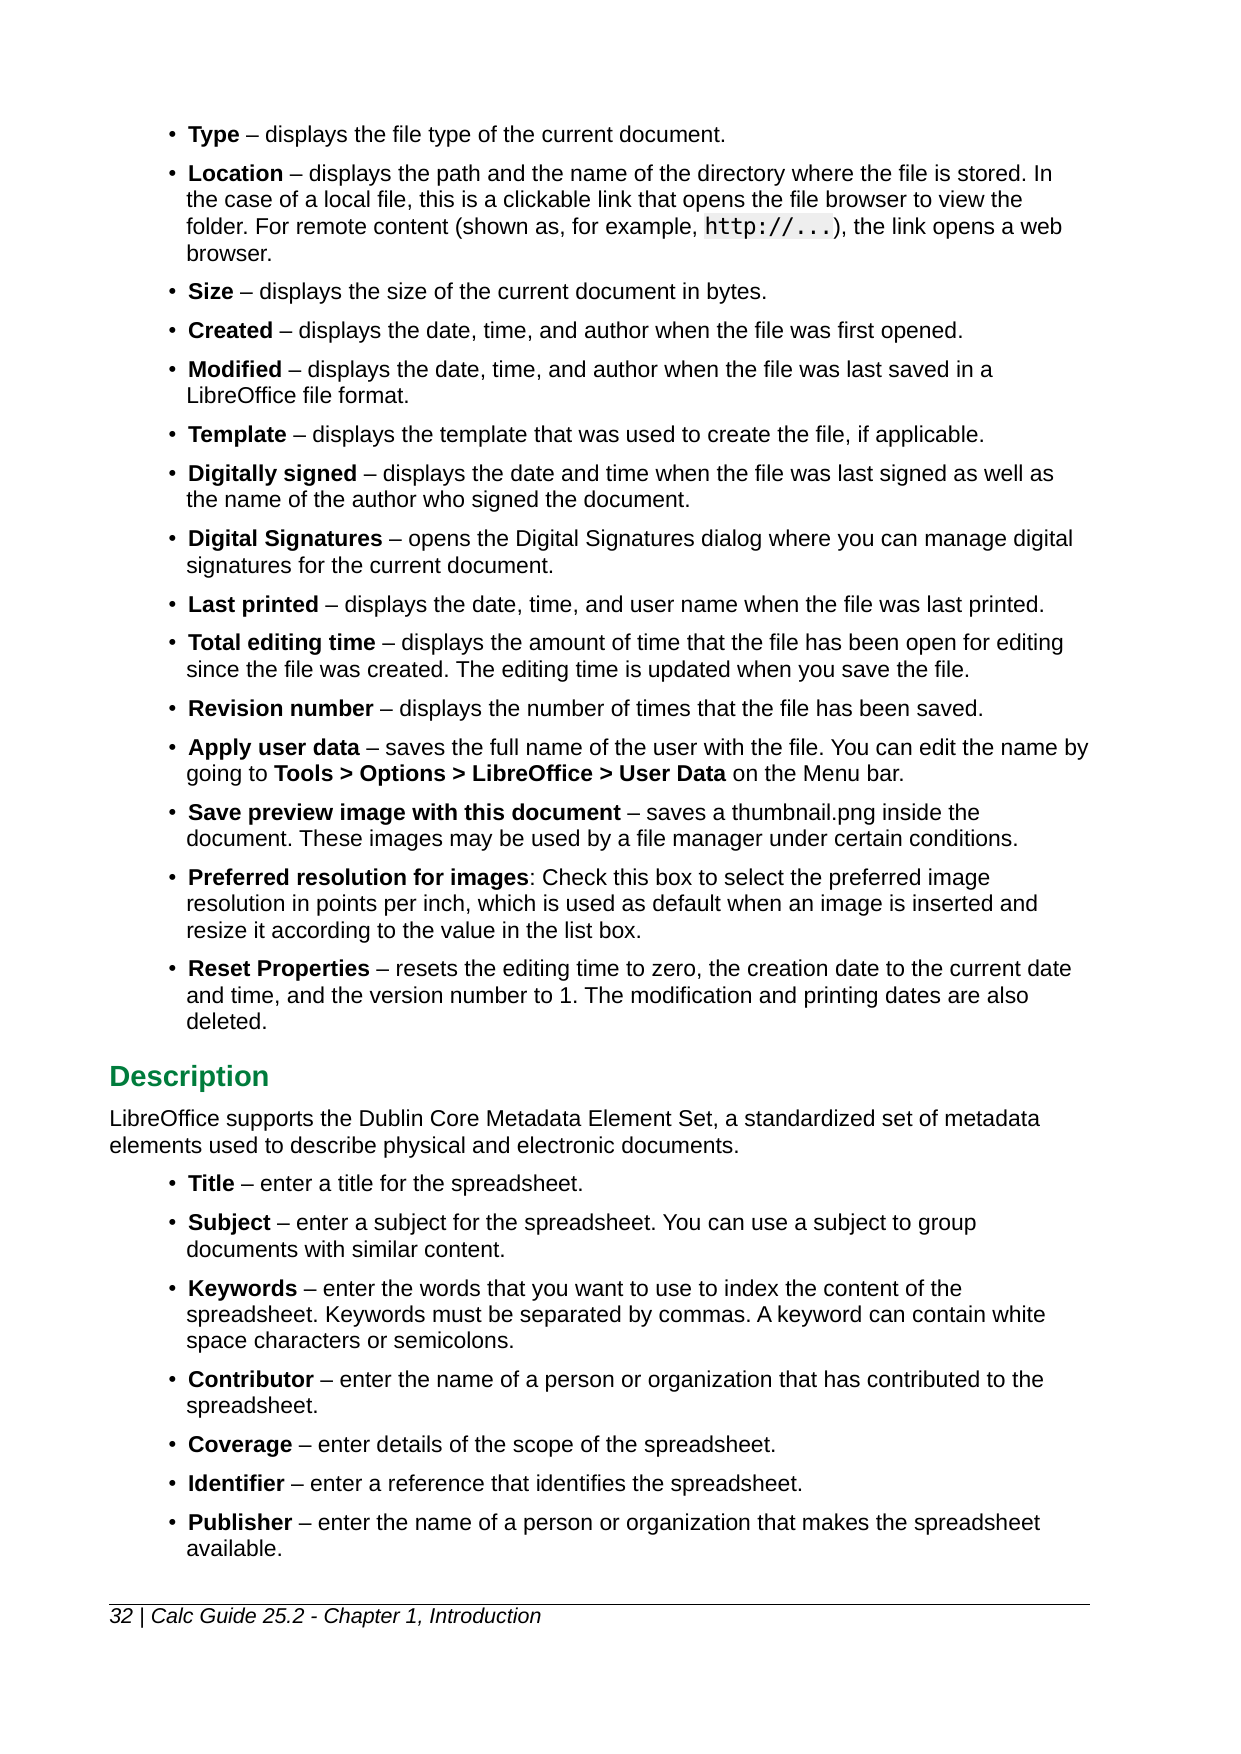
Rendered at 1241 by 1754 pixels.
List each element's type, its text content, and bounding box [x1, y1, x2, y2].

list Template – displays the template that was used to create the file, if applicable. [168, 421, 1090, 448]
list Subject – enter a subject for the spreadsheet. You can use a subject to group documents with similar content. [168, 1209, 1090, 1262]
list Total editing time – displays the amount of time that the file has been open for editing since the file was created. The editing time is updated when you save the file. [168, 629, 1090, 682]
subtitle Description [109, 1059, 1090, 1093]
list Created – displays the date, time, and author when the file was first opened. [168, 317, 1090, 343]
list Location – displays the path and the name of the directory where the file is stored. In the case of a local file, this is a clickable link that opens the file browser to view the folder. For remote content (shown as, for example, http://...), the link opens a web browser. [168, 160, 1090, 266]
list Type – displays the file type of the current document. [168, 121, 1090, 147]
list Size – displays the size of the current document in bytes. [168, 278, 1090, 305]
list Title – enter a title for the spreadsheet. [168, 1170, 1090, 1197]
list LibreOffice supports the Dublin Core Metadata Element Set, a standardized set of metadata elements used to describe physical and electronic documents. [109, 1105, 1090, 1158]
list Preferred resolution for images: Check this box to select the preferred image resolution in points per inch, which is used as default when an image is inserted and resize it according to the value in the list box. [168, 864, 1090, 943]
list Identifier – enter a reference that identifies the spreadsheet. [168, 1470, 1090, 1496]
list Contributor – enter the name of a person or organization that has contributed to the spreadsheet. [168, 1366, 1090, 1419]
list Digitally signed – displays the date and time when the file was last signed as well as the name of the author who signed the document. [168, 460, 1090, 513]
list Coverage – enter details of the scope of the spreadsheet. [168, 1431, 1090, 1458]
list Last printed – displays the date, time, and user name when the file was last printed. [168, 591, 1090, 617]
list Keywords – enter the words that you want to use to index the content of the spreadsheet. Keywords must be separated by commas. A keyword can contain white space characters or semicolons. [168, 1274, 1090, 1353]
list Publisher – enter the name of a person or organization that makes the spreadsheet available. [168, 1509, 1090, 1562]
list Reset Properties – resets the editing time to zero, the creation date to the current date and time, and the version number to 1. The modification and printing dates are also deleted. [168, 955, 1090, 1034]
list Modified – displays the date, time, and author when the file was last saved in a LibreOffice file format. [168, 356, 1090, 409]
list Apply user data – saves the full name of the user with the file. You can edit the name by going to Tools > Options > LibreOffice > User Data on the Menu bar. [168, 733, 1090, 786]
list Digital Signatures – opens the Digital Signatures dialog where you can manage digital signatures for the current document. [168, 525, 1090, 578]
list Revision number – displays the number of times that the file has been saved. [168, 694, 1090, 721]
list Save preview image with this document – saves a thumbnail.png inside the document. These images may be used by a file manager under certain conditions. [168, 799, 1090, 851]
